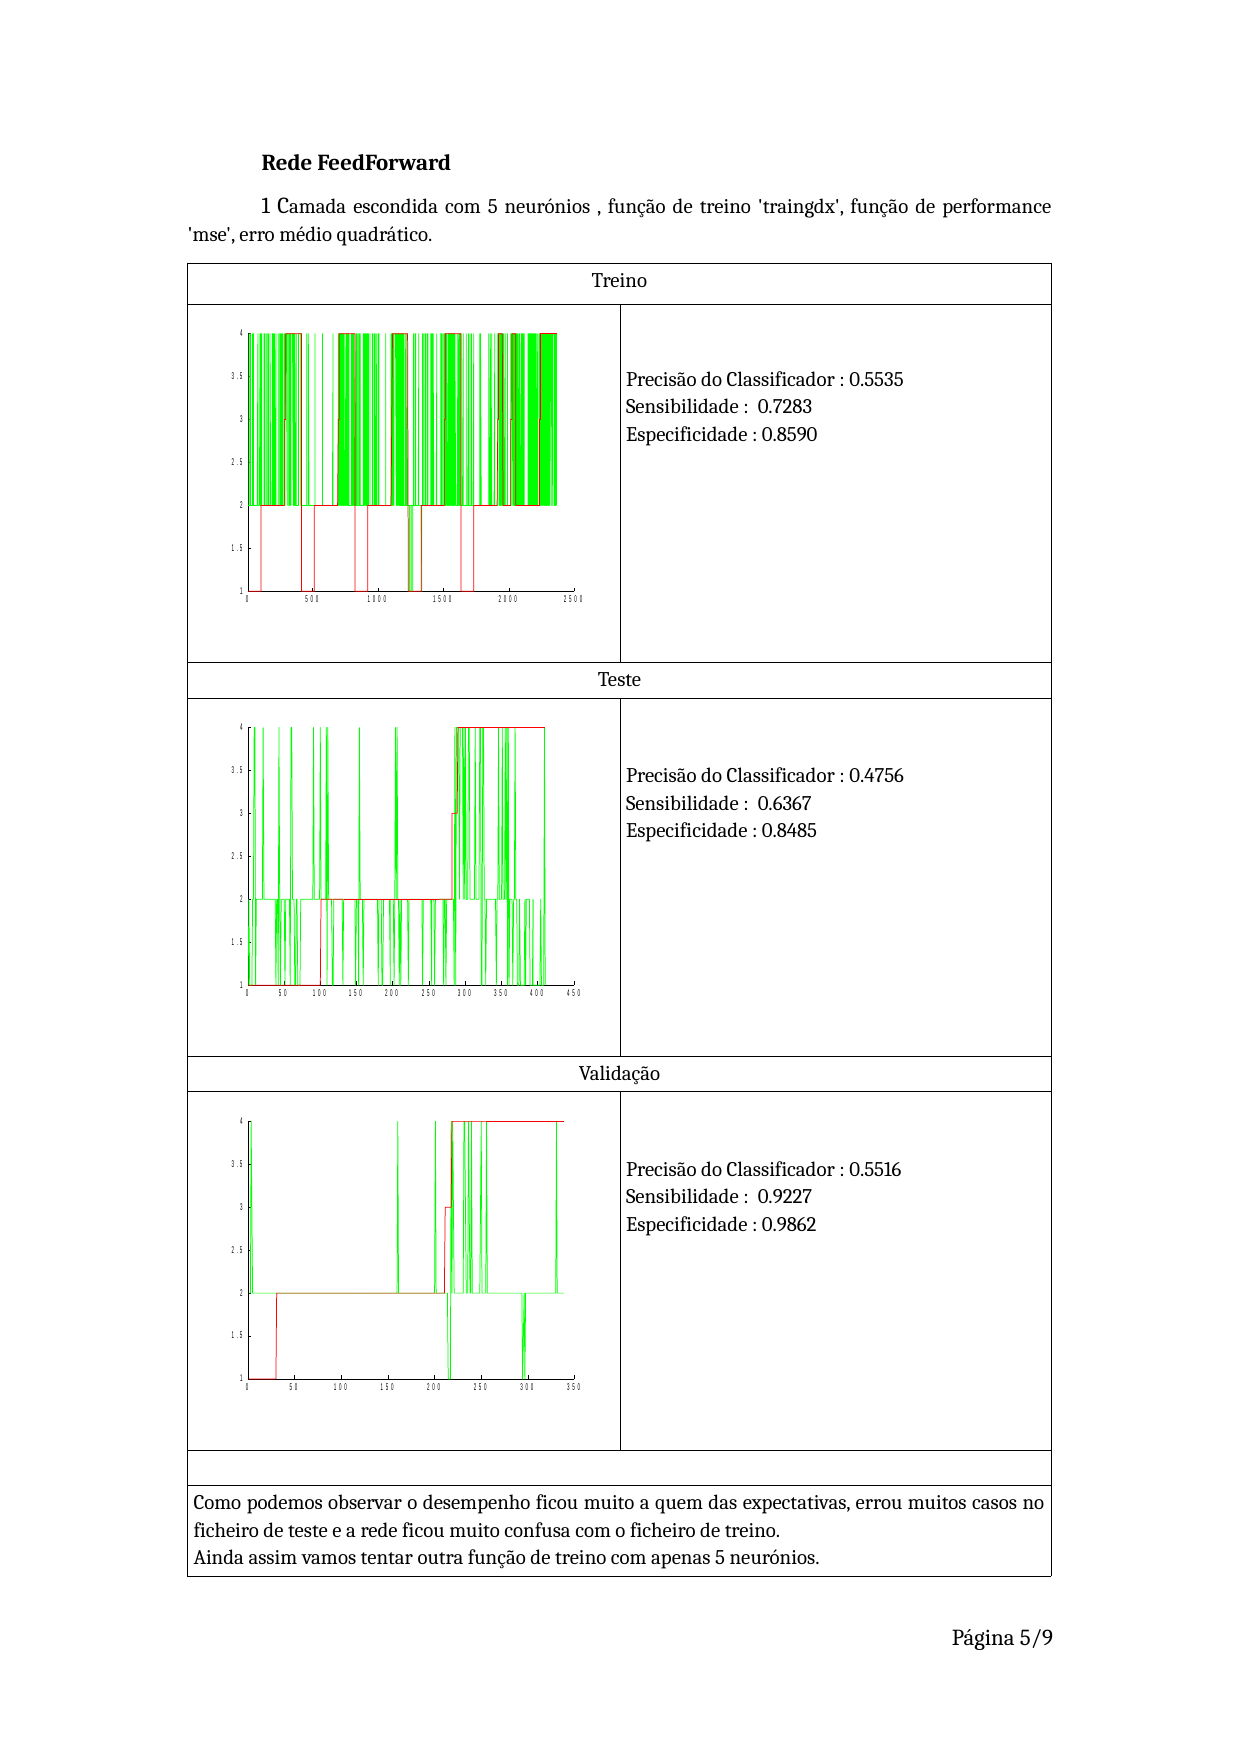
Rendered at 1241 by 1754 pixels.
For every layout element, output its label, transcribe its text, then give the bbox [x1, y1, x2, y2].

table_cell [188, 699, 620, 1056]
text Rede FeedForward [187, 150, 1053, 176]
table_cell [188, 1092, 620, 1450]
table_cell Precisão do Classificador : 0.5535 Sensibilidade : 0.7283 Especificidade : 0.8590 [621, 305, 1051, 662]
text 1 Camada escondida com 5 neurónios , função de treino 'traingdx', função de performance 'mse', erro médio quadrático. [187, 193, 1053, 247]
table_header Treino [188, 264, 1051, 304]
table_cell [188, 1451, 1051, 1485]
table_cell Como podemos observar o desempenho ficou muito a quem das expectativas, errou muitos casos no ficheiro de teste e a rede ficou muito confusa com o ficheiro de treino. Ainda assim vamos tentar outra função de treino com apenas 5 neurónios. [188, 1486, 1051, 1576]
table_cell Precisão do Classificador : 0.5516 Sensibilidade : 0.9227 Especificidade : 0.9862 [621, 1092, 1051, 1450]
table_cell Validação [188, 1057, 1051, 1091]
table_cell [188, 305, 620, 662]
table_cell Teste [188, 663, 1051, 697]
table_cell Precisão do Classificador : 0.4756 Sensibilidade : 0.6367 Especificidade : 0.8485 [621, 699, 1051, 1056]
